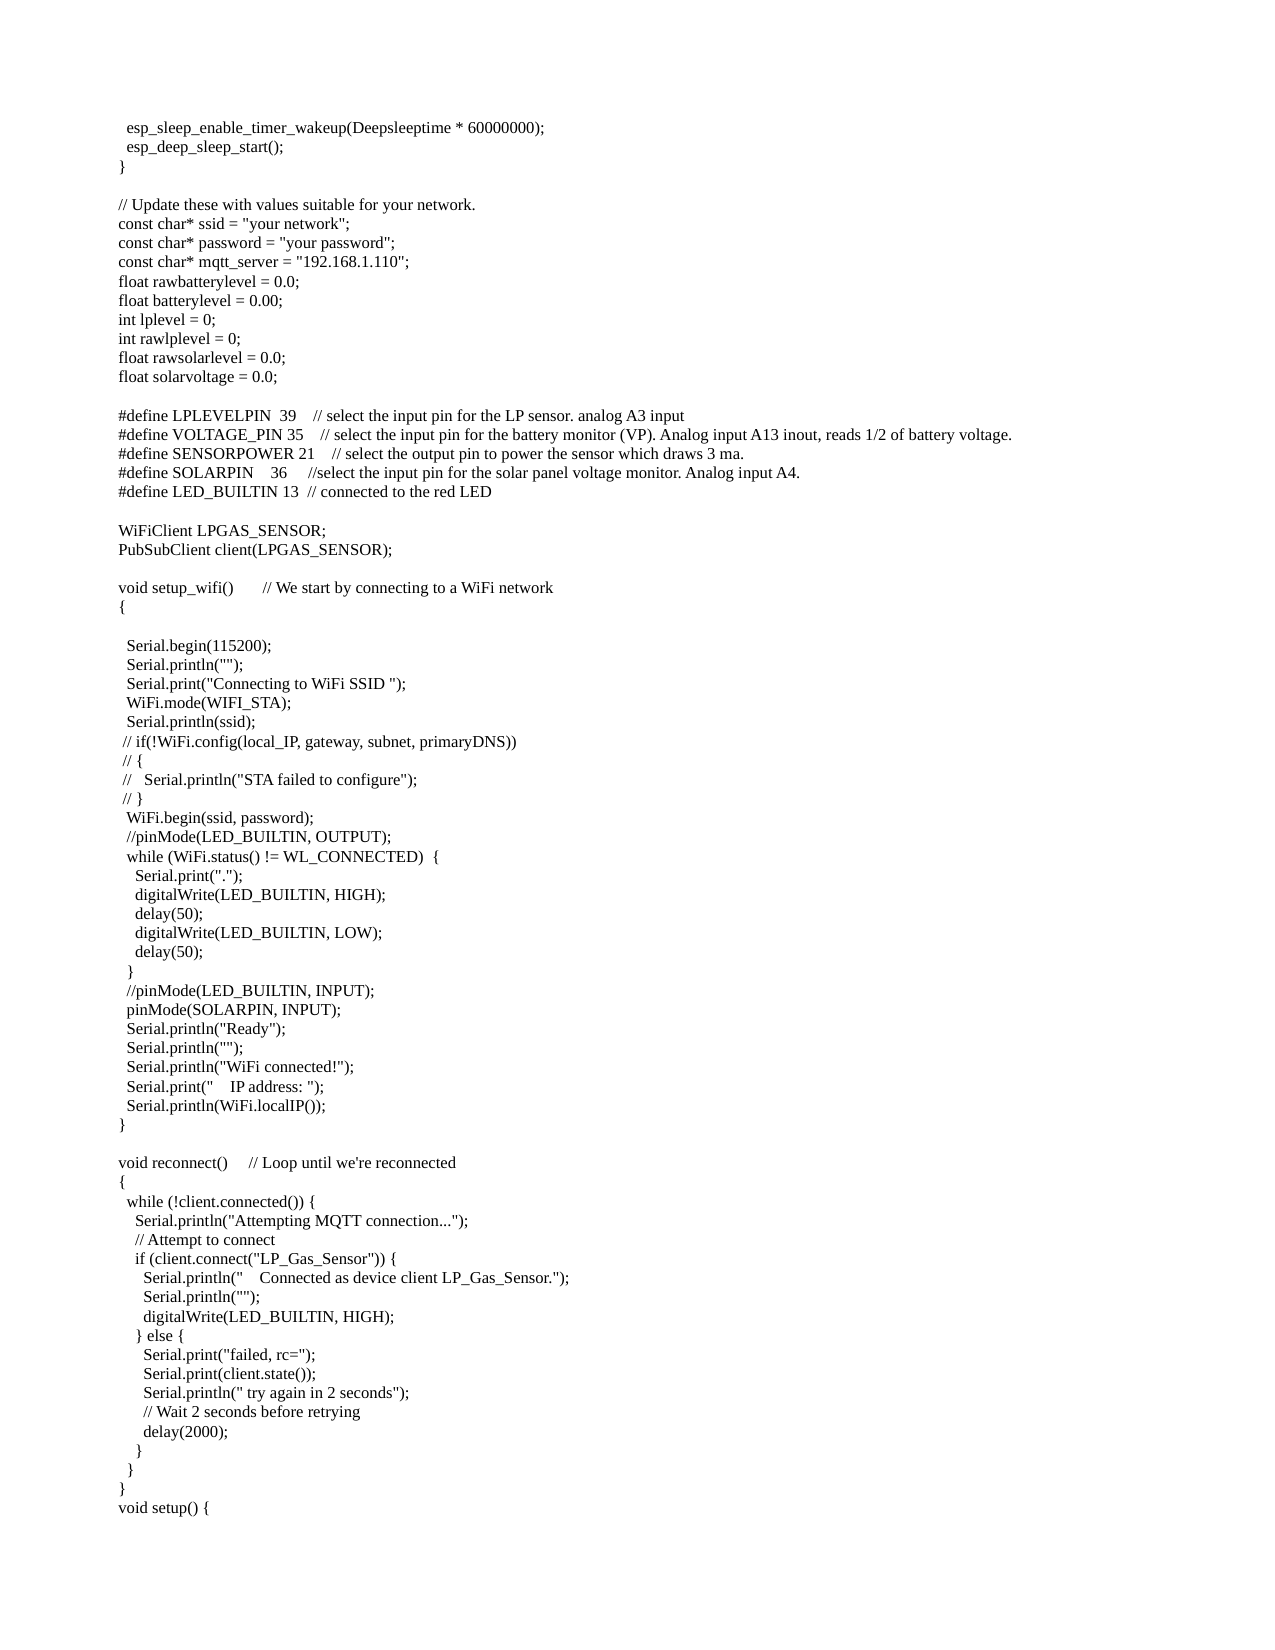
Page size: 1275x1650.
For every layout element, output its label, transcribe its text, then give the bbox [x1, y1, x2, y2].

text Serial.println(" try again in 2 seconds"); [118, 1383, 1157, 1402]
text digitalWrite(LED_BUILTIN, HIGH); [118, 1306, 1157, 1326]
text } else { [118, 1326, 1157, 1345]
text Serial.print("Connecting to WiFi SSID "); [118, 674, 1157, 693]
text // if(!WiFi.config(local_IP, gateway, subnet, primaryDNS)) [118, 731, 1157, 751]
text digitalWrite(LED_BUILTIN, LOW); [118, 923, 1157, 942]
text #define SENSORPOWER 21 // select the output pin to power the sensor which draws 3 ma. [118, 444, 1157, 463]
text while (!client.connected()) { [118, 1191, 1157, 1211]
text Serial.println(WiFi.localIP()); [118, 1096, 1157, 1115]
text void setup_wifi() // We start by connecting to a WiFi network [118, 578, 1157, 597]
text float solarvoltage = 0.0; [118, 367, 1157, 386]
text Serial.print(client.state()); [118, 1364, 1157, 1383]
text delay(2000); [118, 1421, 1157, 1441]
text WiFiClient LPGAS_SENSOR; [118, 521, 1157, 540]
text Serial.println(""); [118, 655, 1157, 674]
text } [118, 1479, 1157, 1498]
text Serial.println(" Connected as device client LP_Gas_Sensor."); [118, 1268, 1157, 1287]
text // Update these with values suitable for your network. [118, 195, 1157, 214]
text { [118, 597, 1157, 616]
text Serial.println(ssid); [118, 712, 1157, 731]
text // } [118, 789, 1157, 808]
text Serial.print(" IP address: "); [118, 1076, 1157, 1096]
text if (client.connect("LP_Gas_Sensor")) { [118, 1249, 1157, 1268]
text #define VOLTAGE_PIN 35 // select the input pin for the battery monitor (VP). Analog input A13 inout, reads 1/2 of battery voltage. [118, 425, 1157, 444]
text #define LED_BUILTIN 13 // connected to the red LED [118, 482, 1157, 501]
text // { [118, 751, 1157, 770]
text void reconnect() // Loop until we're reconnected [118, 1153, 1157, 1172]
text Serial.println("Attempting MQTT connection..."); [118, 1211, 1157, 1230]
text #define LPLEVELPIN 39 // select the input pin for the LP sensor. analog A3 input [118, 406, 1157, 425]
text digitalWrite(LED_BUILTIN, HIGH); [118, 885, 1157, 904]
text } [118, 1441, 1157, 1460]
text } [118, 1115, 1157, 1134]
text } [118, 961, 1157, 981]
text int lplevel = 0; [118, 310, 1157, 329]
text //pinMode(LED_BUILTIN, INPUT); [118, 981, 1157, 1000]
text } [118, 1460, 1157, 1479]
text Serial.print("failed, rc="); [118, 1345, 1157, 1364]
text const char* password = "your password"; [118, 233, 1157, 252]
text // Attempt to connect [118, 1230, 1157, 1249]
text WiFi.mode(WIFI_STA); [118, 693, 1157, 712]
text esp_sleep_enable_timer_wakeup(Deepsleeptime * 60000000); [118, 118, 1157, 137]
text Serial.println(""); [118, 1038, 1157, 1057]
text // Serial.println("STA failed to configure"); [118, 770, 1157, 789]
text float rawbatterylevel = 0.0; [118, 271, 1157, 291]
text // Wait 2 seconds before retrying [118, 1402, 1157, 1421]
text Serial.begin(115200); [118, 636, 1157, 655]
text //pinMode(LED_BUILTIN, OUTPUT); [118, 827, 1157, 846]
text float batterylevel = 0.00; [118, 291, 1157, 310]
text #define SOLARPIN 36 //select the input pin for the solar panel voltage monitor. Analog input A4. [118, 463, 1157, 482]
text Serial.println("WiFi connected!"); [118, 1057, 1157, 1076]
text float rawsolarlevel = 0.0; [118, 348, 1157, 367]
text while (WiFi.status() != WL_CONNECTED) { [118, 846, 1157, 866]
text WiFi.begin(ssid, password); [118, 808, 1157, 827]
text const char* ssid = "your network"; [118, 214, 1157, 233]
text delay(50); [118, 942, 1157, 961]
text Serial.print("."); [118, 866, 1157, 885]
text { [118, 1172, 1157, 1191]
text esp_deep_sleep_start(); [118, 137, 1157, 156]
text } [118, 156, 1157, 176]
text PubSubClient client(LPGAS_SENSOR); [118, 540, 1157, 559]
text void setup() { [118, 1498, 1157, 1517]
text Serial.println(""); [118, 1287, 1157, 1306]
text delay(50); [118, 904, 1157, 923]
text const char* mqtt_server = "192.168.1.110"; [118, 252, 1157, 271]
text pinMode(SOLARPIN, INPUT); [118, 1000, 1157, 1019]
text int rawlplevel = 0; [118, 329, 1157, 348]
text Serial.println("Ready"); [118, 1019, 1157, 1038]
